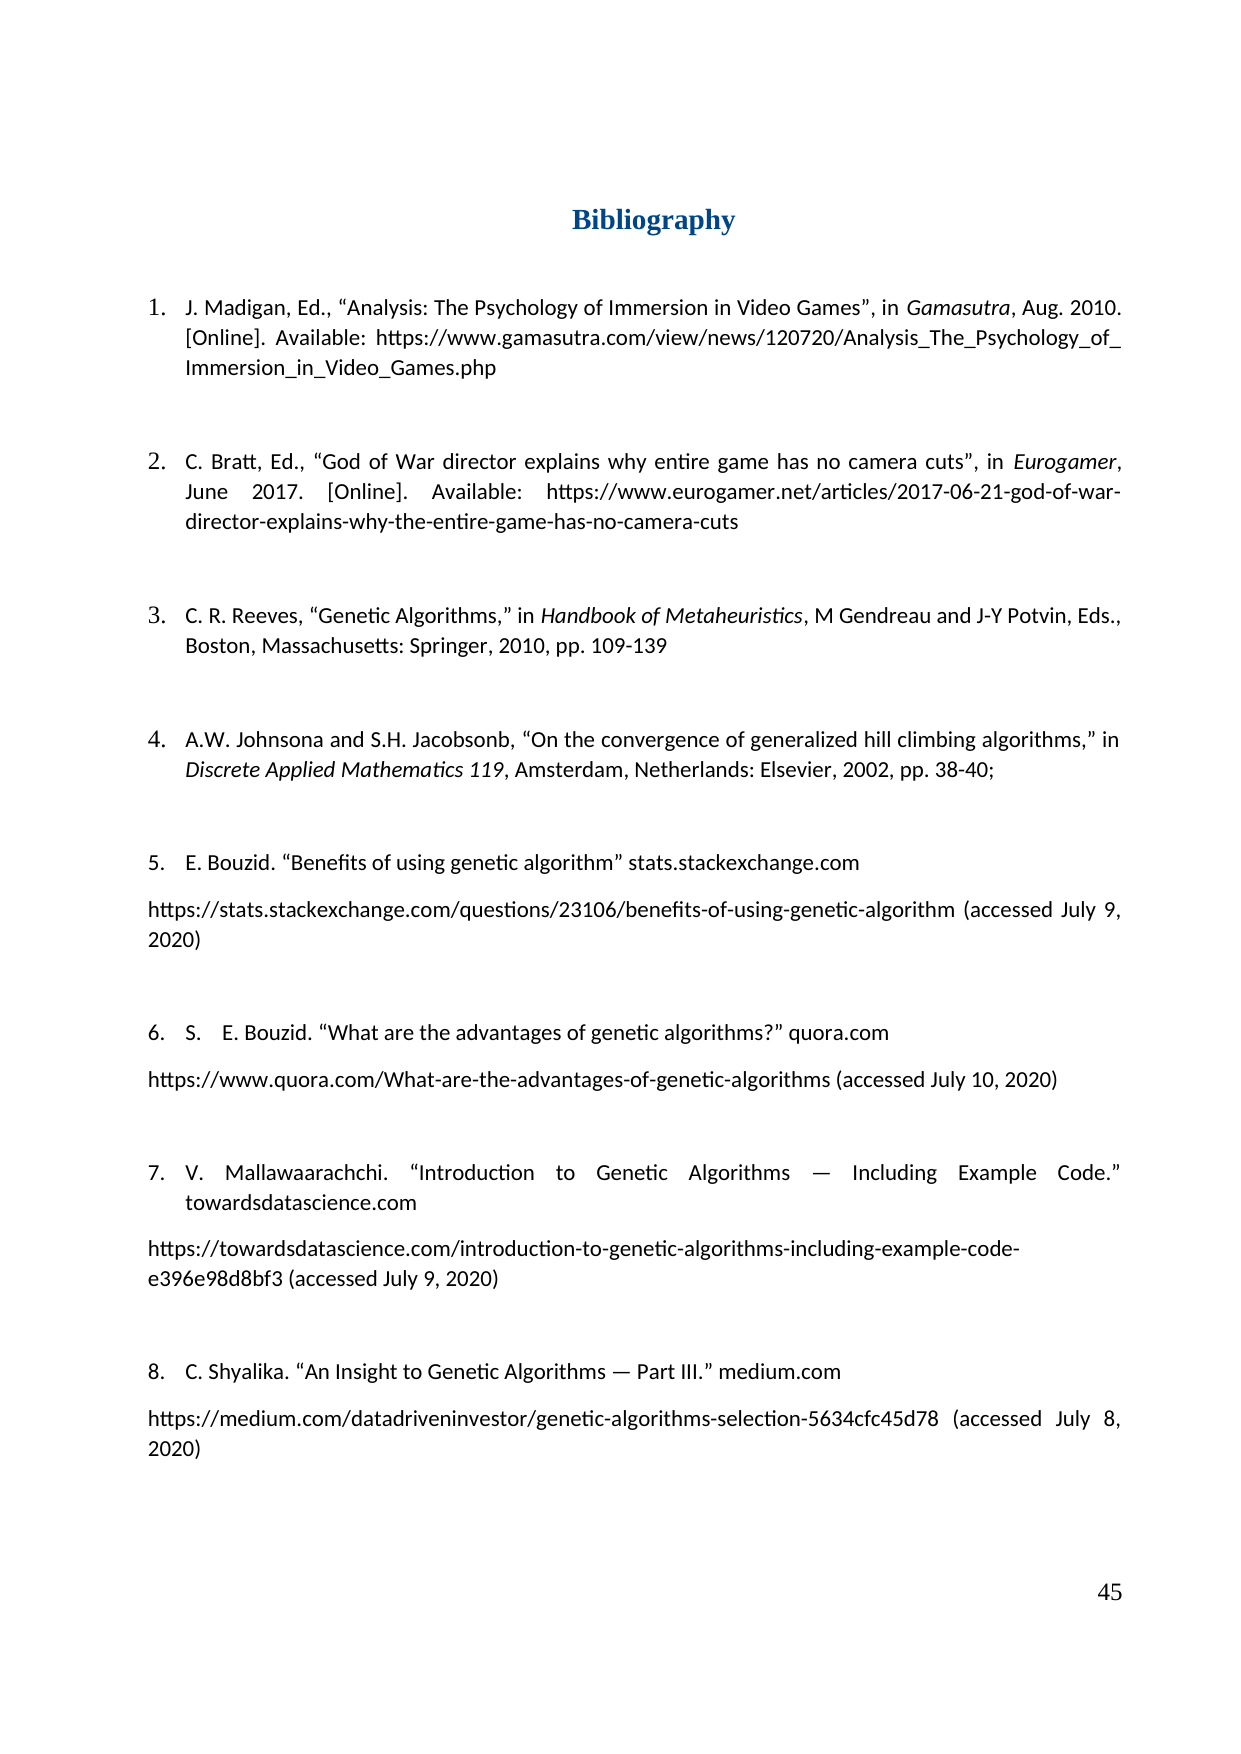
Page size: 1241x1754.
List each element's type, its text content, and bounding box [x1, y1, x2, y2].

list C. Shyalika. “An Insight to Genetic Algorithms — Part III.” medium.com [148, 1357, 1122, 1385]
list V. Mallawaarachchi. “Introduction to Genetic Algorithms — Including Example Code.” towardsdatascience.com [148, 1158, 1122, 1216]
list E. Bouzid. “Benefits of using genetic algorithm” stats.stackexchange.com [148, 848, 1122, 877]
list S. E. Bouzid. “What are the advantages of genetic algorithms?” quora.com [148, 1018, 1122, 1046]
text https://towardsdatascience.com/introduction-to-genetic-algorithms-including-example-code-e396e98d8bf3 (accessed July 9, 2020) [148, 1234, 1122, 1292]
text Bibliography [185, 202, 1122, 235]
text https://www.quora.com/What-are-the-advantages-of-genetic-algorithms (accessed July 10, 2020) [148, 1065, 1122, 1093]
list C. R. Reeves, “Genetic Algorithms,” in Handbook of Metaheuristics, M Gendreau and J-Y Potvin, Eds., Boston, Massachusetts: Springer, 2010, pp. 109-139 [148, 600, 1122, 659]
list J. Madigan, Ed., “Analysis: The Psychology of Immersion in Video Games”, in Gamasutra, Aug. 2010. [Online]. Available: https://www.gamasutra.com/view/news/120720/Analysis_The_Psychology_of_ Immersion_in_Video_Games.php [148, 292, 1122, 381]
text https://stats.stackexchange.com/questions/23106/benefits-of-using-genetic-algorithm (accessed July 9, 2020) [148, 895, 1122, 953]
text https://medium.com/datadriveninvestor/genetic-algorithms-selection-5634cfc45d78 (accessed July 8, 2020) [148, 1404, 1122, 1462]
list C. Bratt, Ed., “God of War director explains why entire game has no camera cuts”, in Eurogamer, June 2017. [Online]. Available: https://www.eurogamer.net/articles/2017-06-21-god-of-war-director-explains-why-the-entire-game-has-no-camera-cuts [148, 446, 1122, 535]
list A.W. Johnsona and S.H. Jacobsonb, “On the convergence of generalized hill climbing algorithms,” in Discrete Applied Mathematics 119, Amsterdam, Netherlands: Elsevier, 2002, pp. 38-40; [148, 724, 1122, 783]
